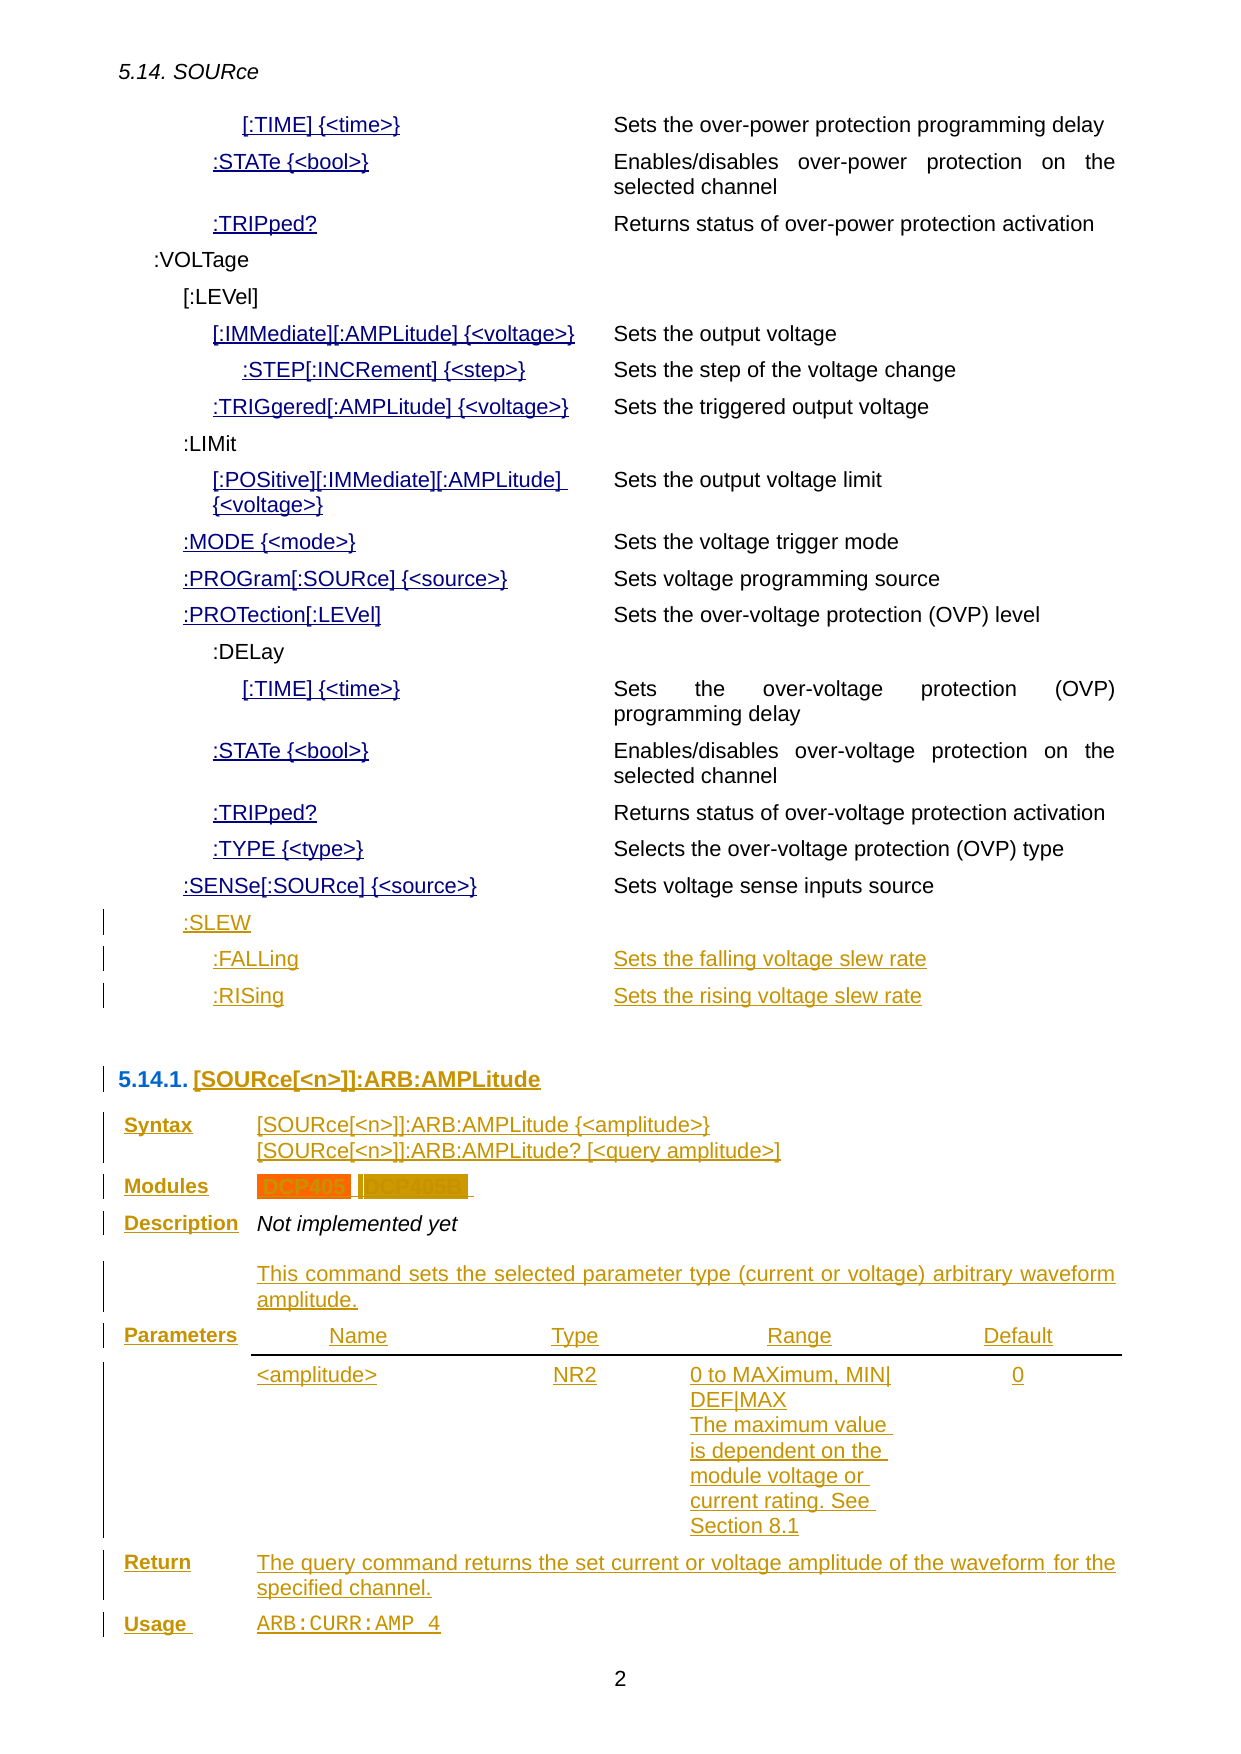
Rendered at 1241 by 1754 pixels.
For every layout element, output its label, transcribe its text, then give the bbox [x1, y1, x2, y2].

table_cell :PROTection[:LEVel] [118, 597, 608, 633]
table_cell Sets the falling voltage slew rate [608, 940, 1122, 977]
table_cell Not implemented yet This command sets the selected parameter type (current or voltage) arbitrary waveform amplitude. [251, 1205, 1122, 1317]
table_cell :TRIGgered[:AMPLitude] {<voltage>} [118, 388, 608, 425]
table_cell Sets the voltage trigger mode [608, 523, 1122, 560]
table_cell <amplitude> [251, 1356, 465, 1544]
table_cell :TRIPped? [118, 205, 608, 241]
table_cell :SLEW [118, 904, 608, 940]
table_cell :VOLTage [118, 241, 608, 278]
table_cell Name [251, 1318, 465, 1354]
table_cell Parameters [118, 1318, 251, 1544]
table_cell Enables/disables over-power protection on the selected channel [608, 143, 1122, 205]
table_cell 0 [914, 1356, 1122, 1544]
table_cell Sets voltage sense inputs source [608, 867, 1122, 904]
table_cell [:LEVel] [118, 278, 608, 315]
table_cell Type [465, 1318, 684, 1354]
table_cell Selects the over-voltage protection (OVP) type [608, 830, 1122, 867]
table_cell Sets the triggered output voltage [608, 388, 1122, 425]
table_cell Returns status of over-power protection activation [608, 205, 1122, 241]
table_header [SOURce[<n>]]:ARB:AMPLitude {<amplitude>} [SOURce[<n>]]:ARB:AMPLitude? [<query amplitude>] [251, 1107, 1122, 1168]
table_cell :MODE {<mode>} [118, 523, 608, 560]
table_cell :TYPE {<type>} [118, 830, 608, 867]
table_cell Sets the over-voltage protection (OVP) programming delay [608, 670, 1122, 732]
table_cell :STEP[:INCRement] {<step>} [118, 351, 608, 388]
table_cell Sets the over-power protection programming delay [608, 106, 1122, 143]
table_cell [608, 633, 1122, 670]
table_cell The query command returns the set current or voltage amplitude of the waveform for the specified channel. [251, 1544, 1122, 1606]
table_cell :DELay [118, 633, 608, 670]
table_cell DCP405 DCP405B [251, 1169, 1122, 1205]
table_cell Sets voltage programming source [608, 560, 1122, 597]
table_cell :STATe {<bool>} [118, 143, 608, 205]
table_cell Sets the over-voltage protection (OVP) level [608, 597, 1122, 633]
table_cell Modules [118, 1169, 251, 1205]
table_cell Default [914, 1318, 1122, 1354]
table_cell NR2 [465, 1356, 684, 1544]
table_cell [:POSitive][:IMMediate][:AMPLitude] {<voltage>} [118, 461, 608, 523]
table_cell Description [118, 1205, 251, 1317]
table_cell :TRIPped? [118, 794, 608, 830]
table_cell ARB:CURR:AMP 4 [251, 1606, 1122, 1642]
table_cell 0 to MAXimum, MIN|DEF|MAX The maximum value is dependent on the module voltage or current rating. See Section 8.1 [684, 1356, 914, 1544]
table_cell Sets the output voltage limit [608, 461, 1122, 523]
table_cell Sets the step of the voltage change [608, 351, 1122, 388]
subtitle [SOURce[<n>]]:ARB:AMPLitude [118, 1066, 1122, 1092]
table_cell :RISing [118, 977, 608, 1014]
table_header Syntax [118, 1107, 251, 1168]
table_cell Return [118, 1544, 251, 1606]
table_cell Range [684, 1318, 914, 1354]
table_cell Usage [118, 1606, 251, 1642]
table_cell [:IMMediate][:AMPLitude] {<voltage>} [118, 315, 608, 351]
table_cell :SENSe[:SOURce] {<source>} [118, 867, 608, 904]
table_cell [:TIME] {<time>} [118, 106, 608, 143]
table_cell :LIMit [118, 425, 608, 461]
table_cell [608, 425, 1122, 461]
table_cell [:TIME] {<time>} [118, 670, 608, 732]
table_cell [608, 278, 1122, 315]
table_cell [608, 241, 1122, 278]
table_cell :FALLing [118, 940, 608, 977]
table_cell :STATe {<bool>} [118, 732, 608, 794]
table_cell Sets the rising voltage slew rate [608, 977, 1122, 1014]
table_cell Enables/disables over-voltage protection on the selected channel [608, 732, 1122, 794]
table_cell Returns status of over-voltage protection activation [608, 794, 1122, 830]
table_cell :PROGram[:SOURce] {<source>} [118, 560, 608, 597]
table_cell Sets the output voltage [608, 315, 1122, 351]
table_cell [608, 904, 1122, 940]
